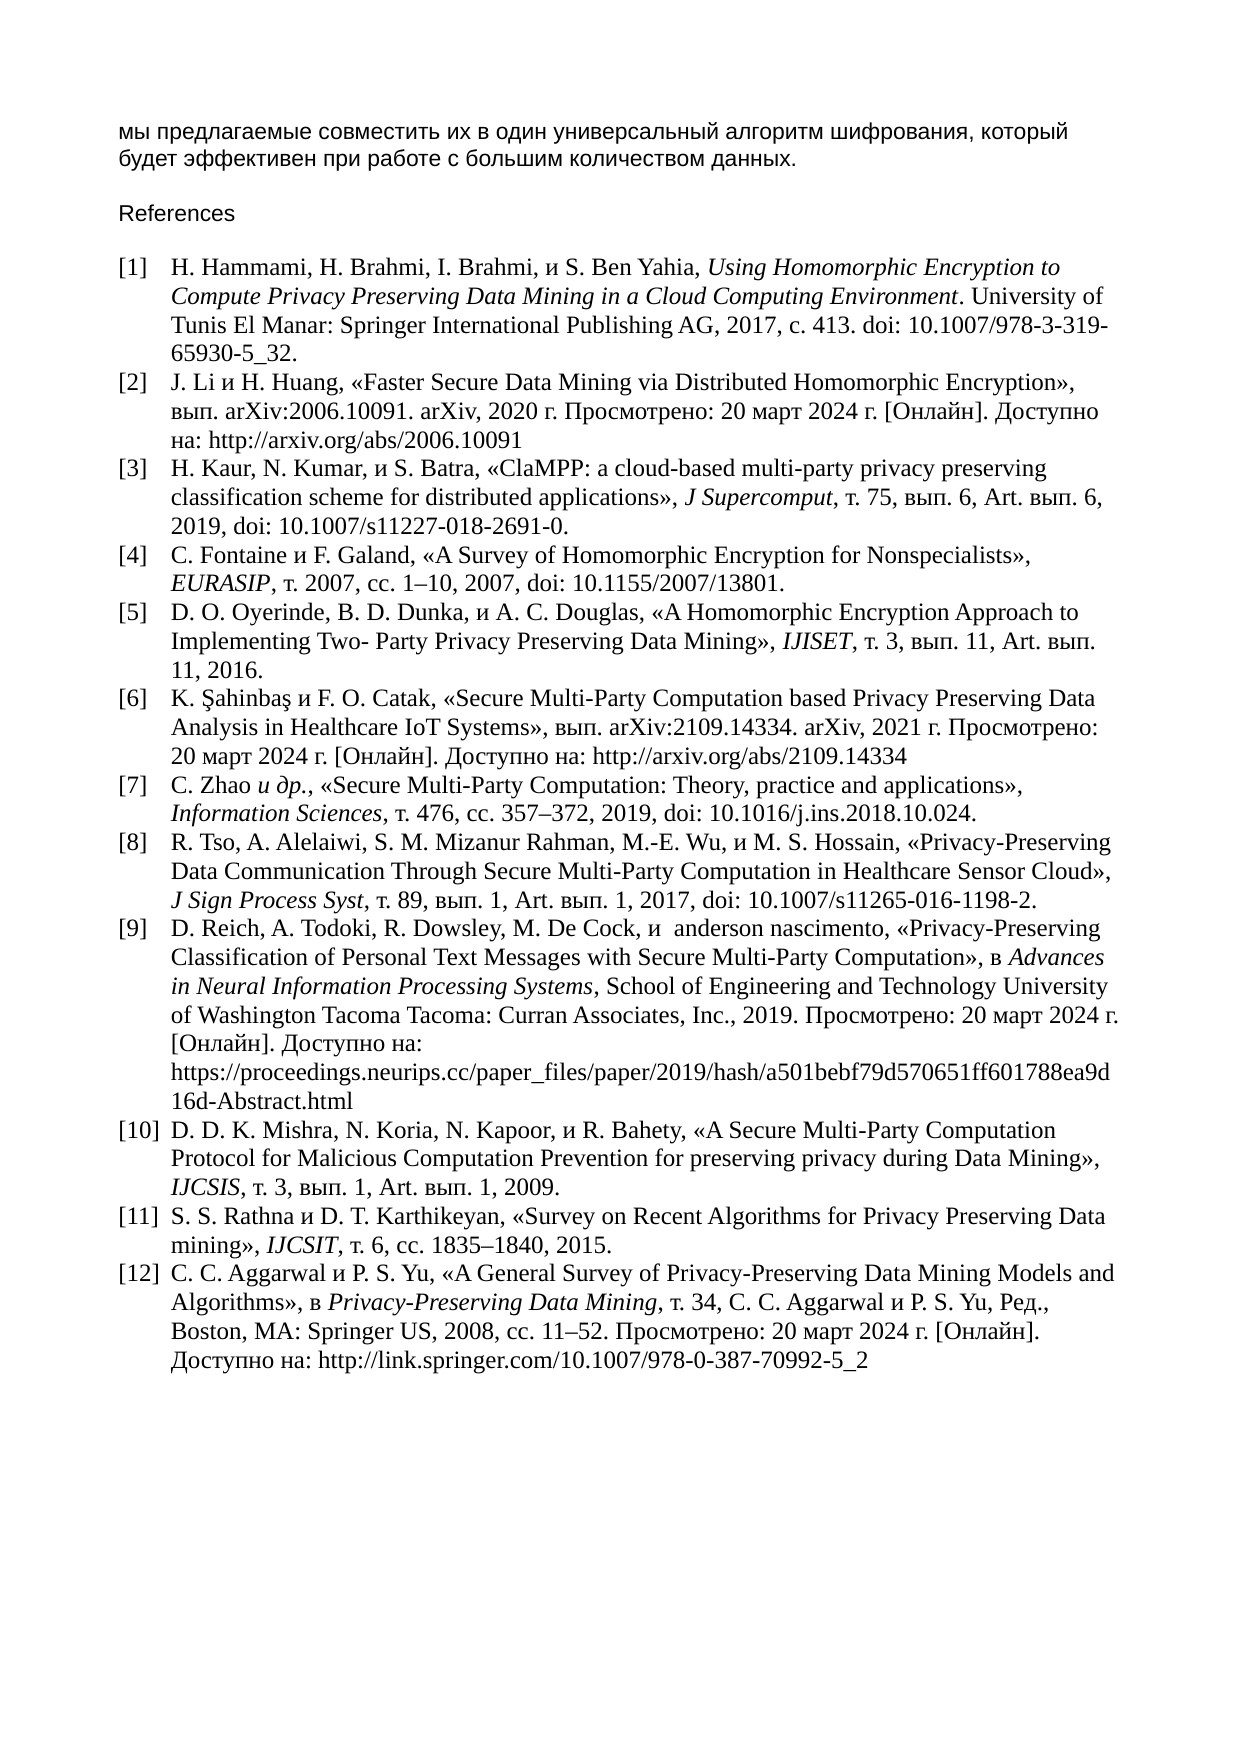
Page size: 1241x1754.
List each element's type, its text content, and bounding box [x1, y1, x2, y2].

text мы предлагаемые совместить их в один универсальный алгоритм шифрования, который будет эффективен при работе с большим количеством данных. [118, 118, 1122, 171]
text [12] C. C. Aggarwal и P. S. Yu, «A General Survey of Privacy-Preserving Data Mining Models and Algorithms», в Privacy-Preserving Data Mining, т. 34, C. C. Aggarwal и P. S. Yu, Ред., Boston, MA: Springer US, 2008, сс. 11–52. Просмотрено: 20 март 2024 г. [Онлайн]. Доступно на: http://link.springer.com/10.1007/978-0-387-70992-5_2 [118, 1258, 1122, 1373]
text [11] S. S. Rathna и D. T. Karthikeyan, «Survey on Recent Algorithms for Privacy Preserving Data mining», IJCSIT, т. 6, сс. 1835–1840, 2015. [118, 1201, 1122, 1258]
text [7] C. Zhao и др., «Secure Multi-Party Computation: Theory, practice and applications», Information Sciences, т. 476, сс. 357–372, 2019, doi: 10.1016/j.ins.2018.10.024. [118, 770, 1122, 827]
text [1] H. Hammami, H. Brahmi, I. Brahmi, и S. Ben Yahia, Using Homomorphic Encryption to Compute Privacy Preserving Data Mining in a Cloud Computing Environment. University of Tunis El Manar: Springer International Publishing AG, 2017, с. 413. doi: 10.1007/978-3-319-65930-5_32. [118, 252, 1122, 367]
text [10] D. D. K. Mishra, N. Koria, N. Kapoor, и R. Bahety, «A Secure Multi-Party Computation Protocol for Malicious Computation Prevention for preserving privacy during Data Mining», IJCSIS, т. 3, вып. 1, Art. вып. 1, 2009. [118, 1115, 1122, 1201]
text [9] D. Reich, A. Todoki, R. Dowsley, M. De Cock, и anderson nascimento, «Privacy-Preserving Classification of Personal Text Messages with Secure Multi-Party Computation», в Advances in Neural Information Processing Systems, School of Engineering and Technology University of Washington Tacoma Tacoma: Curran Associates, Inc., 2019. Просмотрено: 20 март 2024 г. [Онлайн]. Доступно на: https://proceedings.neurips.cc/paper_files/paper/2019/hash/a501bebf79d570651ff601788ea9d16d-Abstract.html [118, 913, 1122, 1115]
text [3] H. Kaur, N. Kumar, и S. Batra, «ClaMPP: a cloud-based multi-party privacy preserving classification scheme for distributed applications», J Supercomput, т. 75, вып. 6, Art. вып. 6, 2019, doi: 10.1007/s11227-018-2691-0. [118, 453, 1122, 540]
text References [118, 199, 1122, 226]
text [2] J. Li и H. Huang, «Faster Secure Data Mining via Distributed Homomorphic Encryption», вып. arXiv:2006.10091. arXiv, 2020 г. Просмотрено: 20 март 2024 г. [Онлайн]. Доступно на: http://arxiv.org/abs/2006.10091 [118, 367, 1122, 453]
text [6] K. Şahinbaş и F. O. Catak, «Secure Multi-Party Computation based Privacy Preserving Data Analysis in Healthcare IoT Systems», вып. arXiv:2109.14334. arXiv, 2021 г. Просмотрено: 20 март 2024 г. [Онлайн]. Доступно на: http://arxiv.org/abs/2109.14334 [118, 683, 1122, 770]
text [8] R. Tso, A. Alelaiwi, S. M. Mizanur Rahman, M.-E. Wu, и M. S. Hossain, «Privacy-Preserving Data Communication Through Secure Multi-Party Computation in Healthcare Sensor Cloud», J Sign Process Syst, т. 89, вып. 1, Art. вып. 1, 2017, doi: 10.1007/s11265-016-1198-2. [118, 827, 1122, 913]
text [4] C. Fontaine и F. Galand, «A Survey of Homomorphic Encryption for Nonspecialists», EURASIP, т. 2007, сс. 1–10, 2007, doi: 10.1155/2007/13801. [118, 540, 1122, 597]
text [5] D. O. Oyerinde, B. D. Dunka, и A. C. Douglas, «A Homomorphic Encryption Approach to Implementing Two- Party Privacy Preserving Data Mining», IJISET, т. 3, вып. 11, Art. вып. 11, 2016. [118, 597, 1122, 683]
